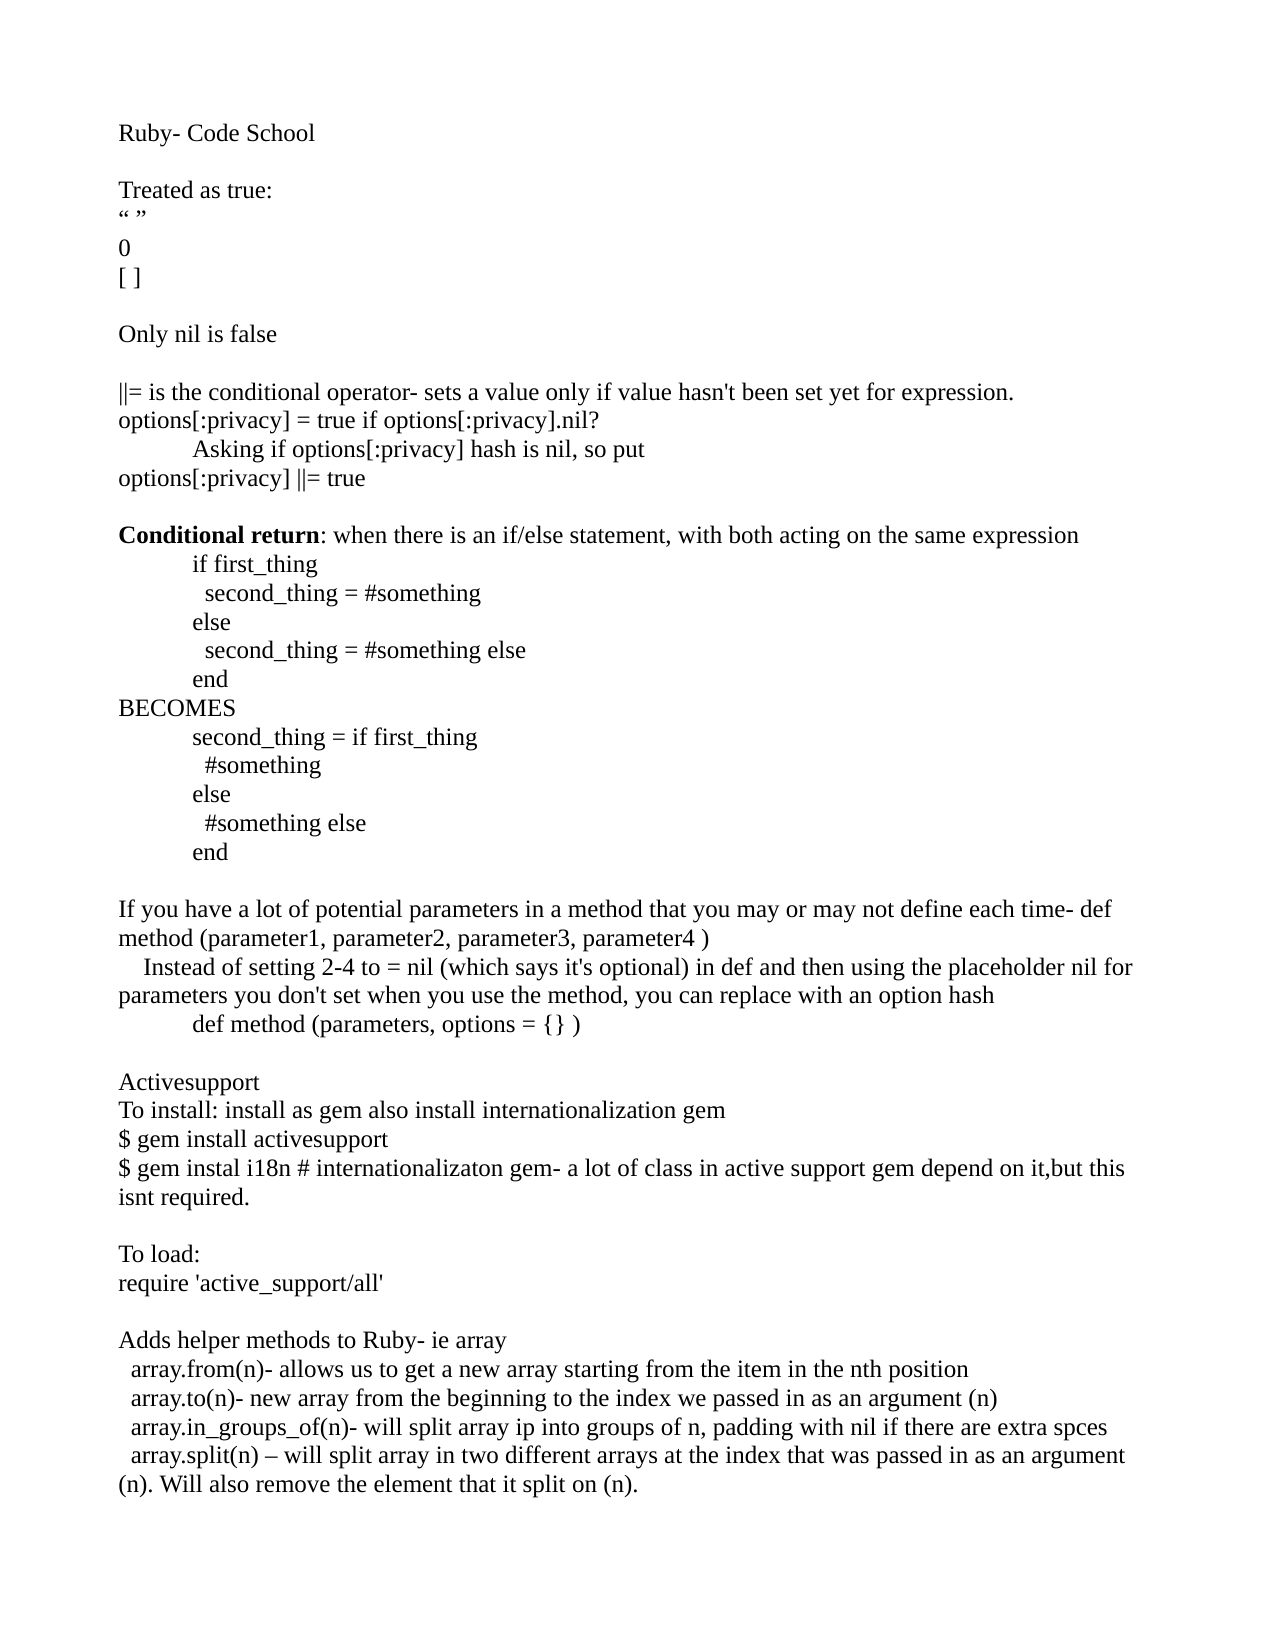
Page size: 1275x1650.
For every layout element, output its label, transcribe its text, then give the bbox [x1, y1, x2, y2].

text Treated as true: “ ” 0 [ ] [118, 176, 1157, 291]
text Activesupport [118, 1067, 1157, 1096]
text To install: install as gem also install internationalization gem $ gem install activesupport [118, 1096, 1157, 1153]
text require 'active_support/all' [118, 1268, 1157, 1297]
text ||= is the conditional operator- sets a value only if value hasn't been set yet for expression. [118, 377, 1157, 406]
text $ gem instal i18n # internationalizaton gem- a lot of class in active support gem depend on it,but this isnt required. [118, 1153, 1157, 1211]
text Conditional return: when there is an if/else statement, with both acting on the same expression if first_thing second_thing = #something else second_thing = #something else end BECOMES second_thing = if first_thing #something else [118, 521, 1157, 808]
text Adds helper methods to Ruby- ie array array.from(n)- allows us to get a new array starting from the item in the nth position array.to(n)- new array from the beginning to the index we passed in as an argument (n) array.in_groups_of(n)- will split array ip into groups of n, padding with nil if there are extra spces array.split(n) – will split array in two different arrays at the index that was passed in as an argument (n). Will also remove the element that it split on (n). [118, 1326, 1157, 1527]
text To load: [118, 1239, 1157, 1268]
text If you have a lot of potential parameters in a method that you may or may not define each time- def method (parameter1, parameter2, parameter3, parameter4 ) Instead of setting 2-4 to = nil (which says it's optional) in def and then using the placeholder nil for parameters you don't set when you use the method, you can replace with an option hash def method (parameters, options = {} ) [118, 894, 1157, 1038]
text options[:privacy] = true if options[:privacy].nil? Asking if options[:privacy] hash is nil, so put options[:privacy] ||= true [118, 406, 1157, 492]
text Only nil is false [118, 319, 1157, 348]
text Ruby- Code School [118, 118, 1157, 147]
text #something else end [118, 808, 1157, 866]
